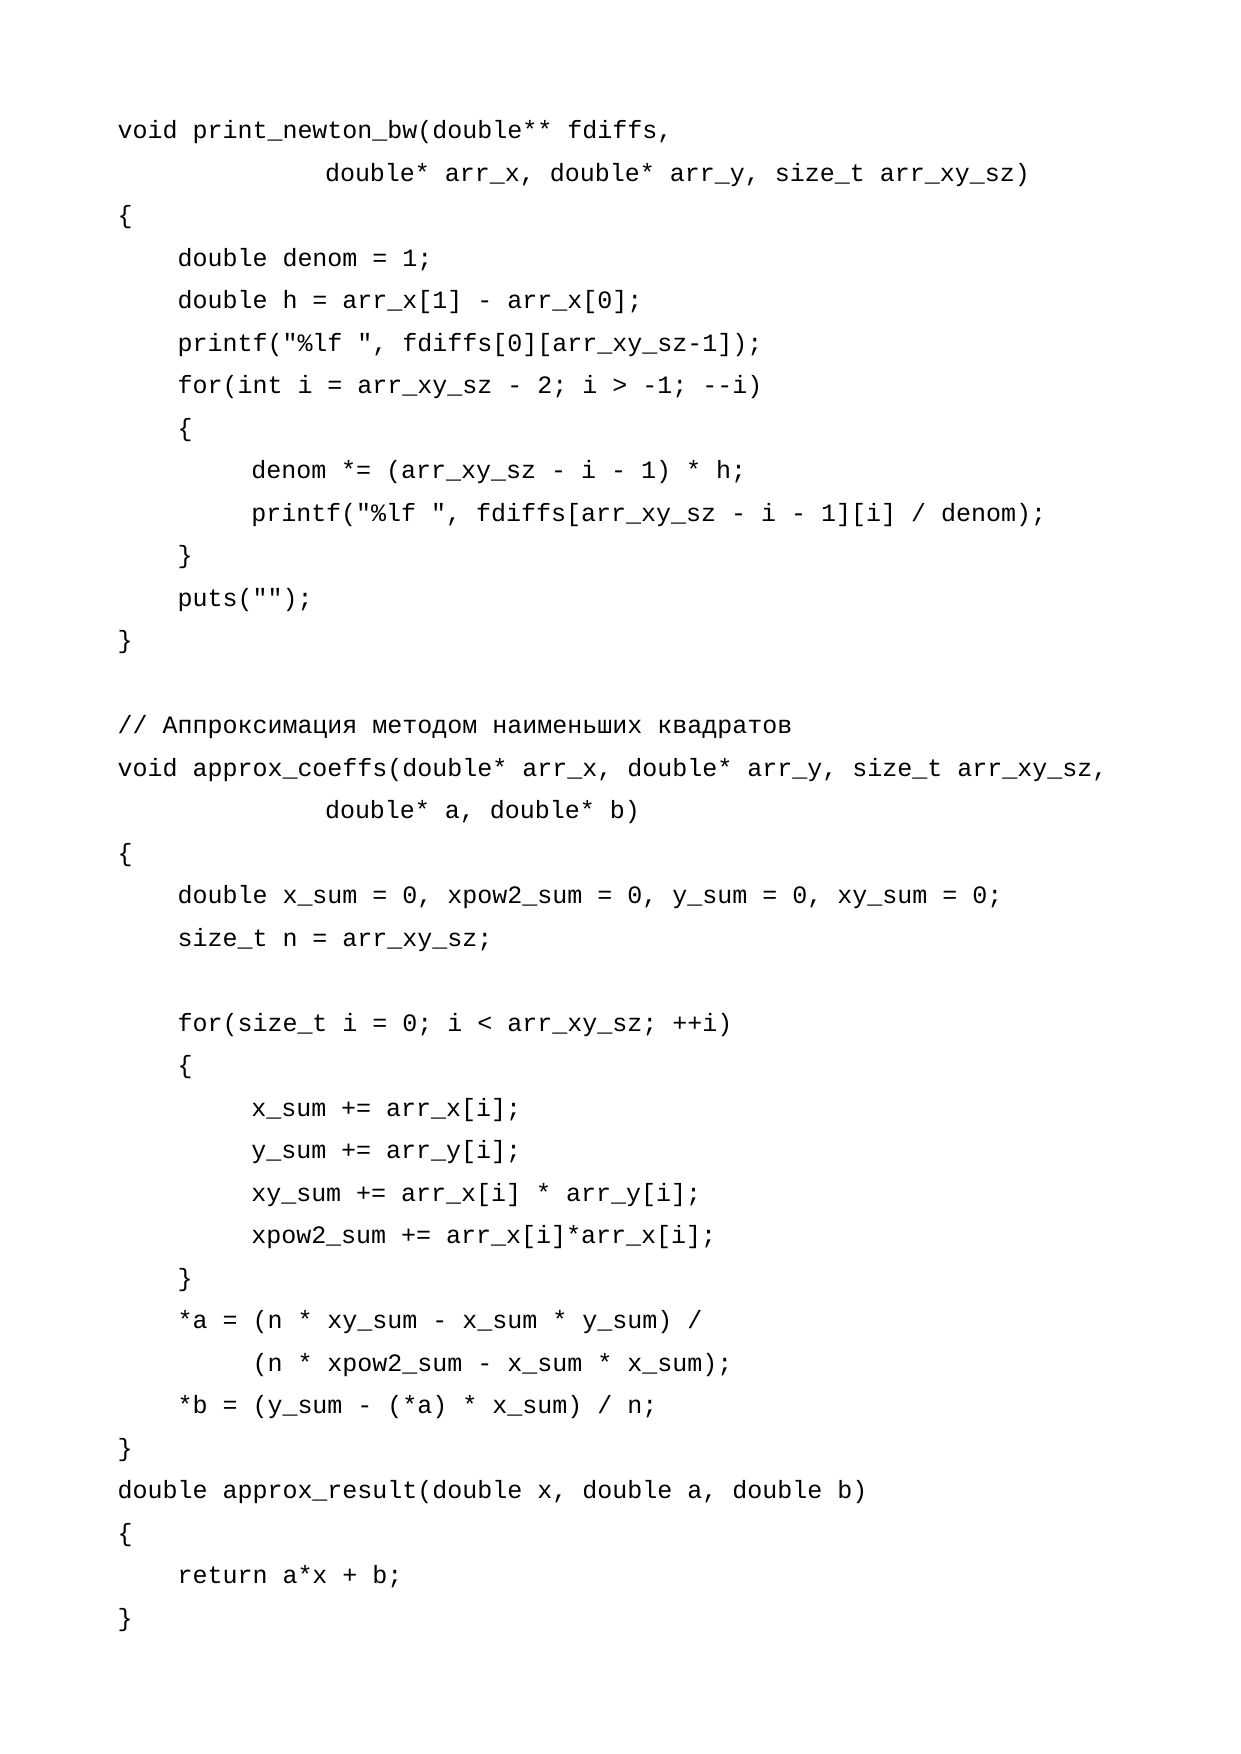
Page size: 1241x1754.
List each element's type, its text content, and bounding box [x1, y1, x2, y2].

text { [117, 1521, 1155, 1549]
text { [117, 416, 1155, 444]
text double* arr_x, double* arr_y, size_t arr_xy_sz) [117, 161, 1155, 189]
text // Аппроксимация методом наименьших квадратов [117, 713, 1155, 741]
text for(size_t i = 0; i < arr_xy_sz; ++i) [117, 1011, 1155, 1039]
text } [117, 1266, 1155, 1294]
text puts(""); [117, 586, 1155, 614]
text for(int i = arr_xy_sz - 2; i > -1; --i) [117, 373, 1155, 401]
text (n * xpow2_sum - x_sum * x_sum); [117, 1351, 1155, 1379]
text xy_sum += arr_x[i] * arr_y[i]; [117, 1181, 1155, 1209]
text { [117, 203, 1155, 231]
text printf("%lf ", fdiffs[arr_xy_sz - i - 1][i] / denom); [117, 501, 1155, 529]
text { [117, 841, 1155, 869]
text { [117, 1053, 1155, 1081]
text } [117, 1606, 1155, 1634]
text double h = arr_x[1] - arr_x[0]; [117, 288, 1155, 316]
text void approx_coeffs(double* arr_x, double* arr_y, size_t arr_xy_sz, [117, 756, 1155, 784]
text denom *= (arr_xy_sz - i - 1) * h; [117, 458, 1155, 486]
text double* a, double* b) [117, 798, 1155, 826]
text } [117, 628, 1155, 656]
text xpow2_sum += arr_x[i]*arr_x[i]; [117, 1223, 1155, 1251]
text *a = (n * xy_sum - x_sum * y_sum) / [117, 1308, 1155, 1336]
text void print_newton_bw(double** fdiffs, [117, 118, 1155, 146]
text } [117, 1436, 1155, 1464]
text return a*x + b; [117, 1563, 1155, 1591]
text double x_sum = 0, xpow2_sum = 0, y_sum = 0, xy_sum = 0; [117, 883, 1155, 911]
text double approx_result(double x, double a, double b) [117, 1478, 1155, 1506]
text *b = (y_sum - (*a) * x_sum) / n; [117, 1393, 1155, 1421]
text x_sum += arr_x[i]; [117, 1096, 1155, 1124]
text double denom = 1; [117, 246, 1155, 274]
text y_sum += arr_y[i]; [117, 1138, 1155, 1166]
text printf("%lf ", fdiffs[0][arr_xy_sz-1]); [117, 331, 1155, 359]
text size_t n = arr_xy_sz; [117, 926, 1155, 954]
text } [117, 543, 1155, 571]
